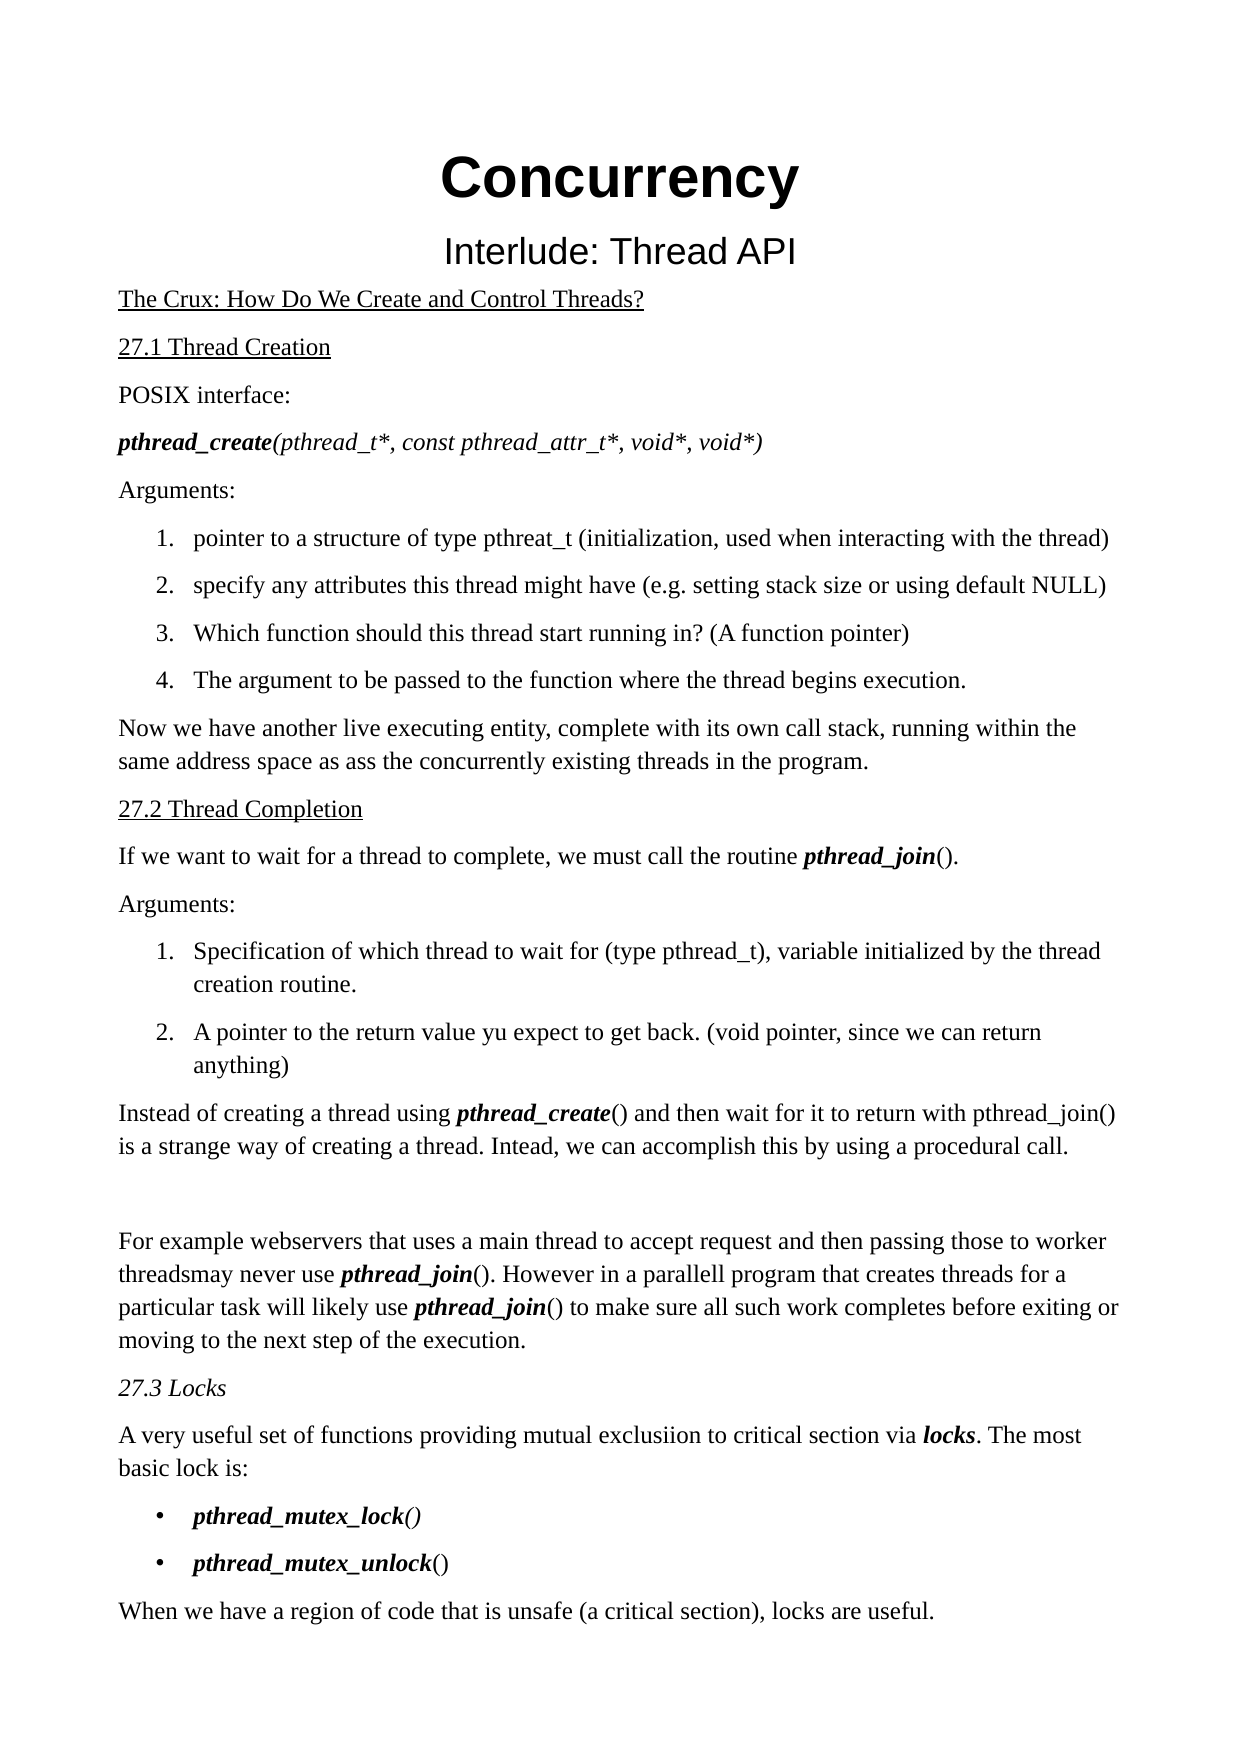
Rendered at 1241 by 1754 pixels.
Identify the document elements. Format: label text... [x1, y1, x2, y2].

text 27.1 Thread Creation [118, 332, 1122, 361]
list pointer to a structure of type pthreat_t (initialization, used when interacting with the thread) [156, 523, 1122, 551]
list pthread_mutex_lock() [156, 1501, 1122, 1529]
text Now we have another live executing entity, complete with its own call stack, running within the same address space as ass the concurrently existing threads in the program. [118, 713, 1122, 775]
text 27.3 Locks [118, 1373, 1122, 1401]
text Instead of creating a thread using pthread_create() and then wait for it to return with pthread_join() is a strange way of creating a thread. Intead, we can accomplish this by using a procedural call. [118, 1098, 1122, 1159]
list Specification of which thread to wait for (type pthread_t), variable initialized by the thread creation routine. [156, 936, 1122, 998]
list specify any attributes this thread might have (e.g. setting stack size or using default NULL) [156, 570, 1122, 599]
text The Crux: How Do We Create and Control Threads? [118, 284, 1122, 313]
text pthread_create(pthread_t*, const pthread_attr_t*, void*, void*) [118, 427, 1122, 456]
text For example webservers that uses a main thread to accept request and then passing those to worker threadsmay never use pthread_join(). However in a parallell program that creates threads for a particular task will likely use pthread_join() to make sure all such work completes before exiting or moving to the next step of the execution. [118, 1226, 1122, 1354]
list The argument to be passed to the function where the thread begins execution. [156, 665, 1122, 694]
list Which function should this thread start running in? (A function pointer) [156, 618, 1122, 647]
subtitle Interlude: Thread API [118, 229, 1122, 272]
list A pointer to the return value yu expect to get back. (void pointer, since we can return anything) [156, 1017, 1122, 1079]
title Concurrency [118, 143, 1122, 210]
text 27.2 Thread Completion [118, 794, 1122, 822]
list pthread_mutex_unlock() [156, 1548, 1122, 1577]
text When we have a region of code that is unsafe (a critical section), locks are useful. [118, 1596, 1122, 1625]
text A very useful set of functions providing mutual exclusiion to critical section via locks. The most basic lock is: [118, 1420, 1122, 1482]
text If we want to wait for a thread to complete, we must call the routine pthread_join(). [118, 841, 1122, 870]
text POSIX interface: [118, 380, 1122, 408]
text Arguments: [118, 889, 1122, 918]
text Arguments: [118, 475, 1122, 504]
